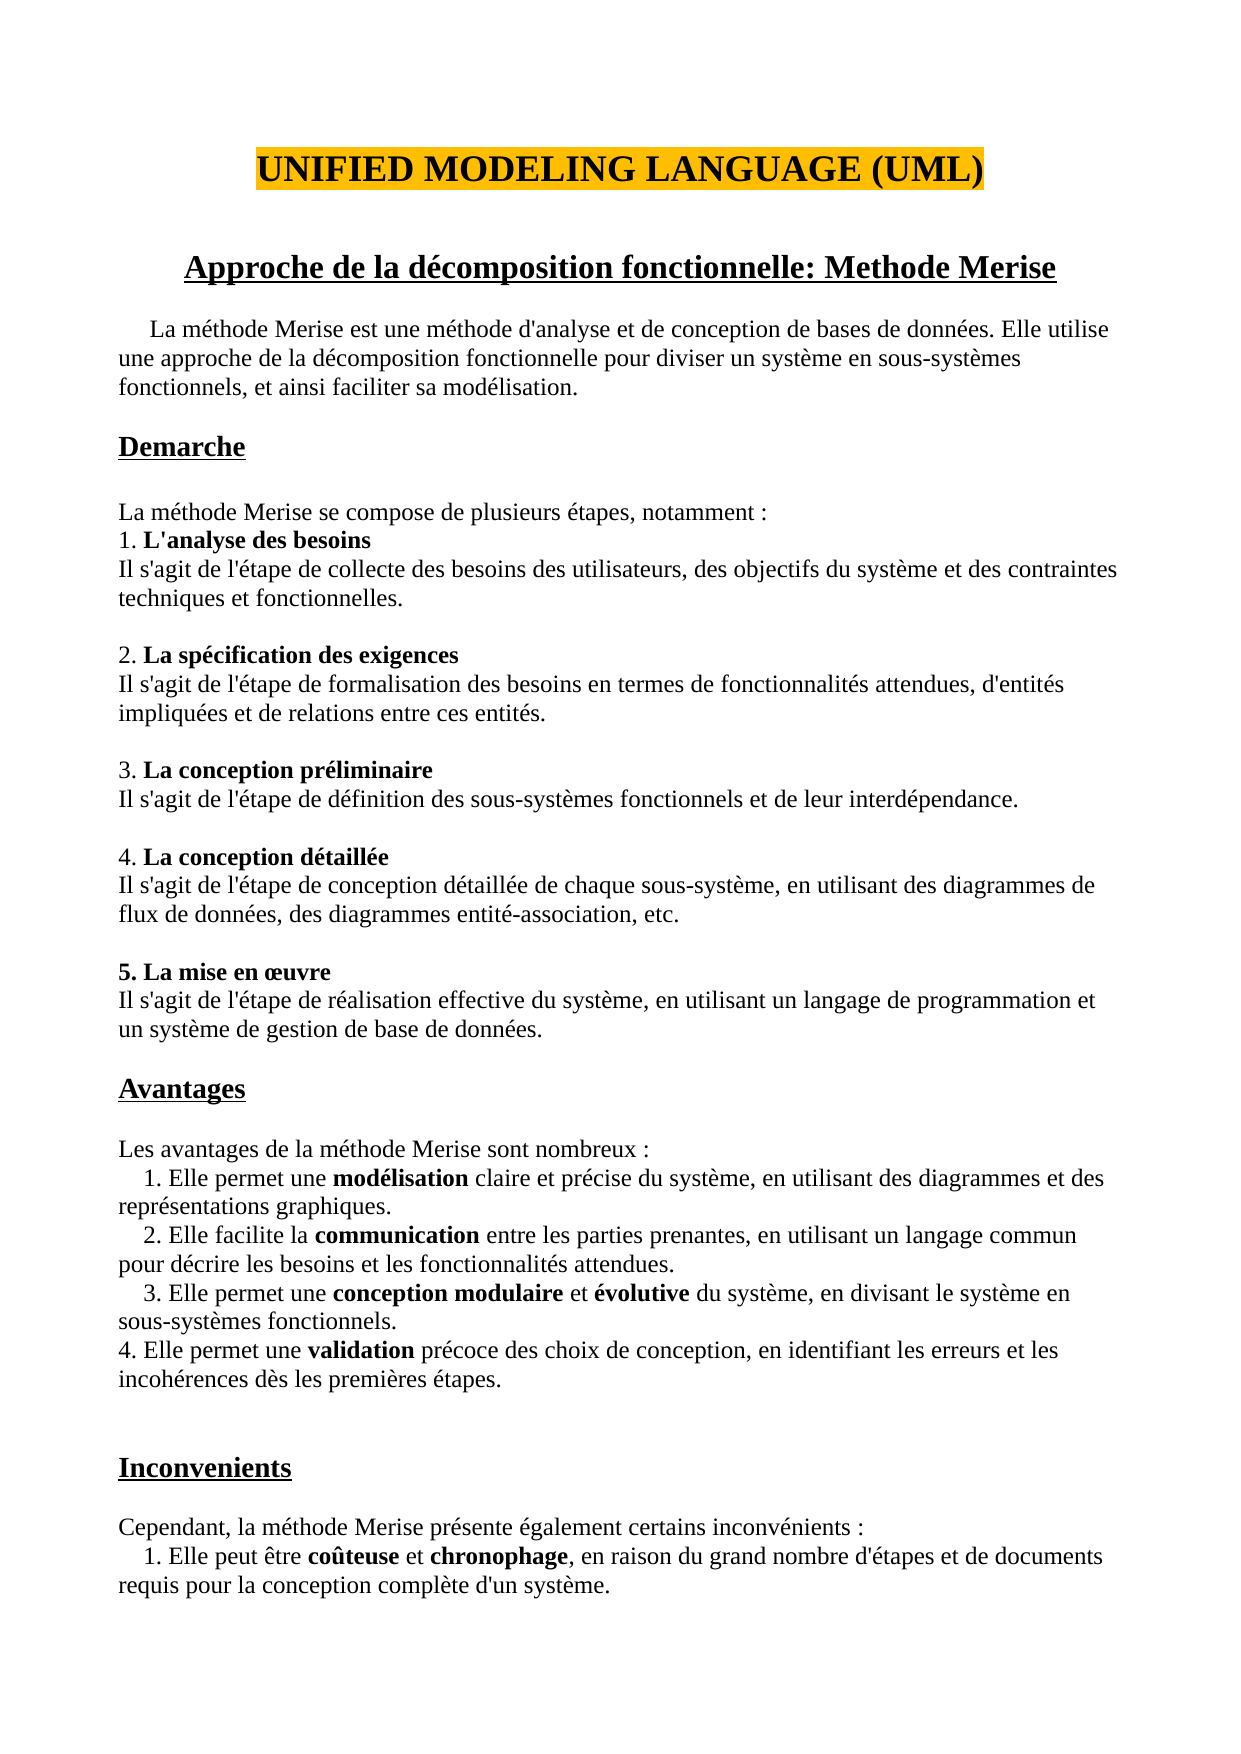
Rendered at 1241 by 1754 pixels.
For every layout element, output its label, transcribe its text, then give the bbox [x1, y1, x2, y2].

text La méthode Merise se compose de plusieurs étapes, notamment : [118, 497, 1122, 525]
text 3. La conception préliminaire [118, 755, 1122, 784]
text 5. La mise en œuvre [118, 957, 1122, 985]
text Il s'agit de l'étape de définition des sous-systèmes fonctionnels et de leur interdépendance. [118, 784, 1122, 813]
text 2. Elle facilite la communication entre les parties prenantes, en utilisant un langage commun pour décrire les besoins et les fonctionnalités attendues. [118, 1220, 1122, 1278]
text 3. Elle permet une conception modulaire et évolutive du système, en divisant le système en sous-systèmes fonctionnels. [118, 1278, 1122, 1335]
text Il s'agit de l'étape de collecte des besoins des utilisateurs, des objectifs du système et des contraintes techniques et fonctionnelles. [118, 554, 1122, 612]
text Il s'agit de l'étape de formalisation des besoins en termes de fonctionnalités attendues, d'entités impliquées et de relations entre ces entités. [118, 669, 1122, 727]
text Cependant, la méthode Merise présente également certains inconvénients : [118, 1512, 1122, 1541]
text Les avantages de la méthode Merise sont nombreux : [118, 1134, 1122, 1163]
text Il s'agit de l'étape de réalisation effective du système, en utilisant un langage de programmation et un système de gestion de base de données. [118, 985, 1122, 1043]
text 1. Elle peut être coûteuse et chronophage, en raison du grand nombre d'étapes et de documents requis pour la conception complète d'un système. [118, 1541, 1122, 1599]
text Approche de la décomposition fonctionnelle: Methode Merise [118, 247, 1122, 286]
text 4. Elle permet une validation précoce des choix de conception, en identifiant les erreurs et les incohérences dès les premières étapes. [118, 1335, 1122, 1393]
text Avantages [118, 1072, 1122, 1105]
text 4. La conception détaillée [118, 842, 1122, 870]
text 1. Elle permet une modélisation claire et précise du système, en utilisant des diagrammes et des représentations graphiques. [118, 1163, 1122, 1220]
text Inconvenients [118, 1450, 1122, 1484]
text Demarche [118, 429, 1122, 463]
text 2. La spécification des exigences [118, 640, 1122, 669]
text 1. L'analyse des besoins [118, 525, 1122, 554]
text La méthode Merise est une méthode d'analyse et de conception de bases de données. Elle utilise une approche de la décomposition fonctionnelle pour diviser un système en sous-systèmes fonctionnels, et ainsi faciliter sa modélisation. [118, 314, 1122, 401]
text Il s'agit de l'étape de conception détaillée de chaque sous-système, en utilisant des diagrammes de flux de données, des diagrammes entité-association, etc. [118, 870, 1122, 928]
text UNIFIED MODELING LANGUAGE (UML) [118, 147, 1122, 190]
